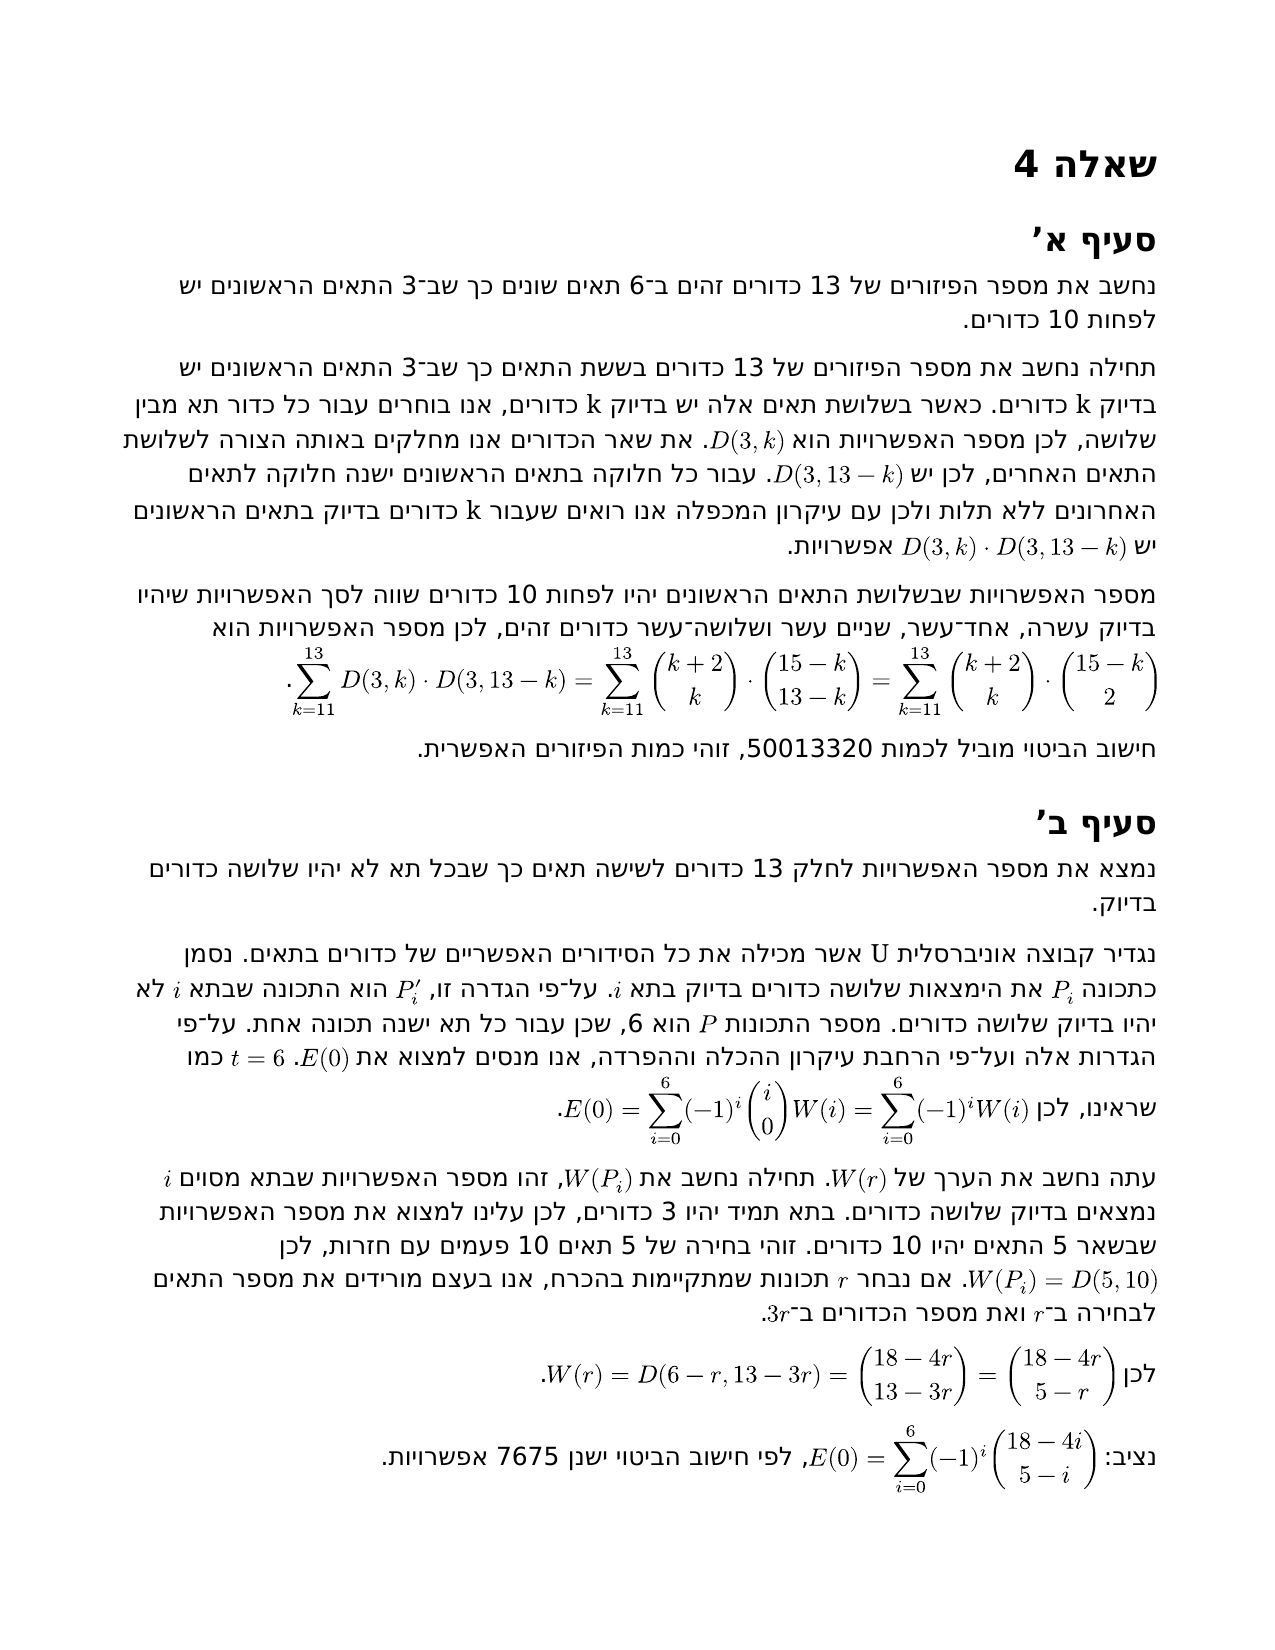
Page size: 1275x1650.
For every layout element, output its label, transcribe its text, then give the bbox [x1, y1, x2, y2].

text לכן [1105, 1346, 1157, 1406]
text נמצא את מספר האפשרויות לחלק 13 כדורים לשישה תאים כך שבכל תא לא יהיו שלושה כדורים בדיוק. [118, 854, 1157, 917]
subtitle סעיף ב’ [118, 803, 1157, 842]
text מספר האפשרויות שבשלושת התאים הראשונים יהיו לפחות 10 כדורים שווה לסך האפשרויות שיהיו בדיוק עשרה, אחד־עשר, שניים עשר ושלושה־עשר כדורים זהים, לכן מספר האפשרויות הוא . [118, 580, 1157, 715]
text . [118, 1346, 870, 1406]
text עתה נחשב את הערך של . תחילה נחשב את , זהו מספר האפשרויות שבתא מסוים נמצאים בדיוק שלושה כדורים. בתא תמיד יהיו 3 כדורים, לכן עלינו למצוא את מספר האפשרויות שבשאר 5 התאים יהיו 10 כדורים. זוהי בחירה של 5 תאים 10 פעמים עם חזרות, לכן . אם נבחר תכונות שמתקיימות בהכרח, אנו בעצם מורידים את מספר התאים לבחירה ב־ ואת מספר הכדורים ב־. [118, 1163, 1157, 1327]
subtitle שאלה 4 [118, 143, 1157, 187]
subtitle סעיף א’ [118, 220, 1157, 259]
text נציב: , לפי חישוב הביטוי ישנן 7675 אפשרויות. [118, 1425, 909, 1493]
text נחשב את מספר הפיזורים של 13 כדורים זהים ב־6 תאים שונים כך שב־3 התאים הראשונים יש לפחות 10 כדורים. [118, 271, 1157, 334]
text נגדיר קבוצה אוניברסלית U אשר מכילה את כל הסידורים האפשריים של כדורים בתאים. נסמן כתכונה את הימצאות שלושה כדורים בדיוק בתא . על־פי הגדרה זו, הוא התכונה שבתא לא יהיו בדיוק שלושה כדורים. מספר התכונות הוא 6, שכן עבור כל תא ישנה תכונה אחת. על־פי הגדרות אלה ועל־פי הרחבת עיקרון ההכלה וההפרדה, אנו מנסים למצוא את . כמו שראינו, לכן . [118, 936, 1157, 1144]
text תחילה נחשב את מספר הפיזורים של 13 כדורים בששת התאים כך שב־3 התאים הראשונים יש בדיוק k כדורים. כאשר בשלושת תאים אלה יש בדיוק k כדורים, אנו בוחרים עבור כל כדור תא מבין שלושה, לכן מספר האפשרויות הוא . את שאר הכדורים אנו מחלקים באותה הצורה לשלושת התאים האחרים, לכן יש . עבור כל חלוקה בתאים הראשונים ישנה חלוקה לתאים האחרונים ללא תלות ולכן עם עיקרון המכפלה אנו רואים שעבור k כדורים בדיוק בתאים הראשונים יש אפשרויות. [118, 353, 1157, 561]
text חישוב הביטוי מוביל לכמות 50013320, זוהי כמות הפיזורים האפשרית. [118, 734, 1157, 763]
text נציב: , לפי חישוב הביטוי ישנן 7675 אפשרויות. [914, 1425, 1157, 1493]
